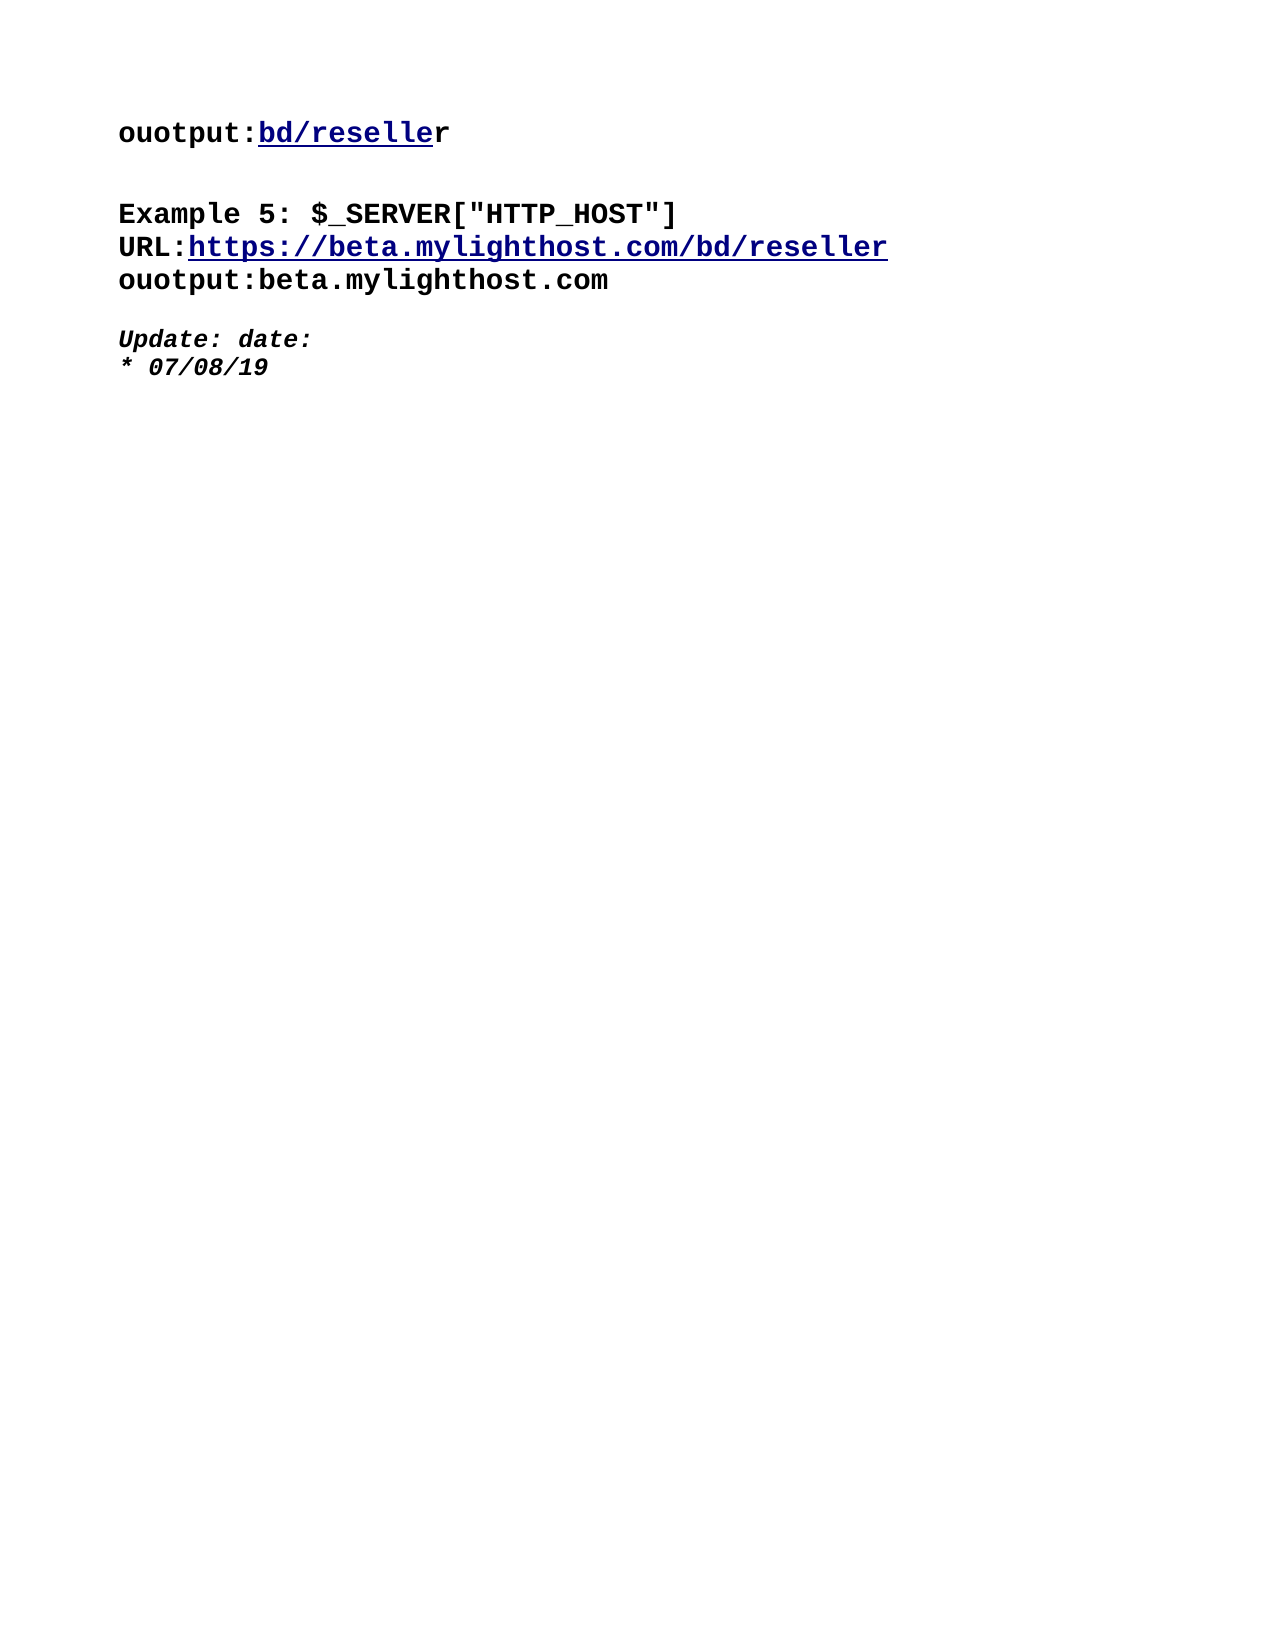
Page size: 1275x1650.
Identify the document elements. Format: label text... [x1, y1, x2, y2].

text Update: date: [118, 326, 1157, 355]
text ouotput:bd/reseller [118, 118, 1157, 151]
text * 07/08/19 [118, 355, 1157, 383]
text ouotput:beta.mylighthost.com [118, 265, 1157, 298]
text Example 5: $_SERVER["HTTP_HOST"] [118, 199, 1157, 232]
text URL:https://beta.mylighthost.com/bd/reseller [118, 232, 1157, 265]
